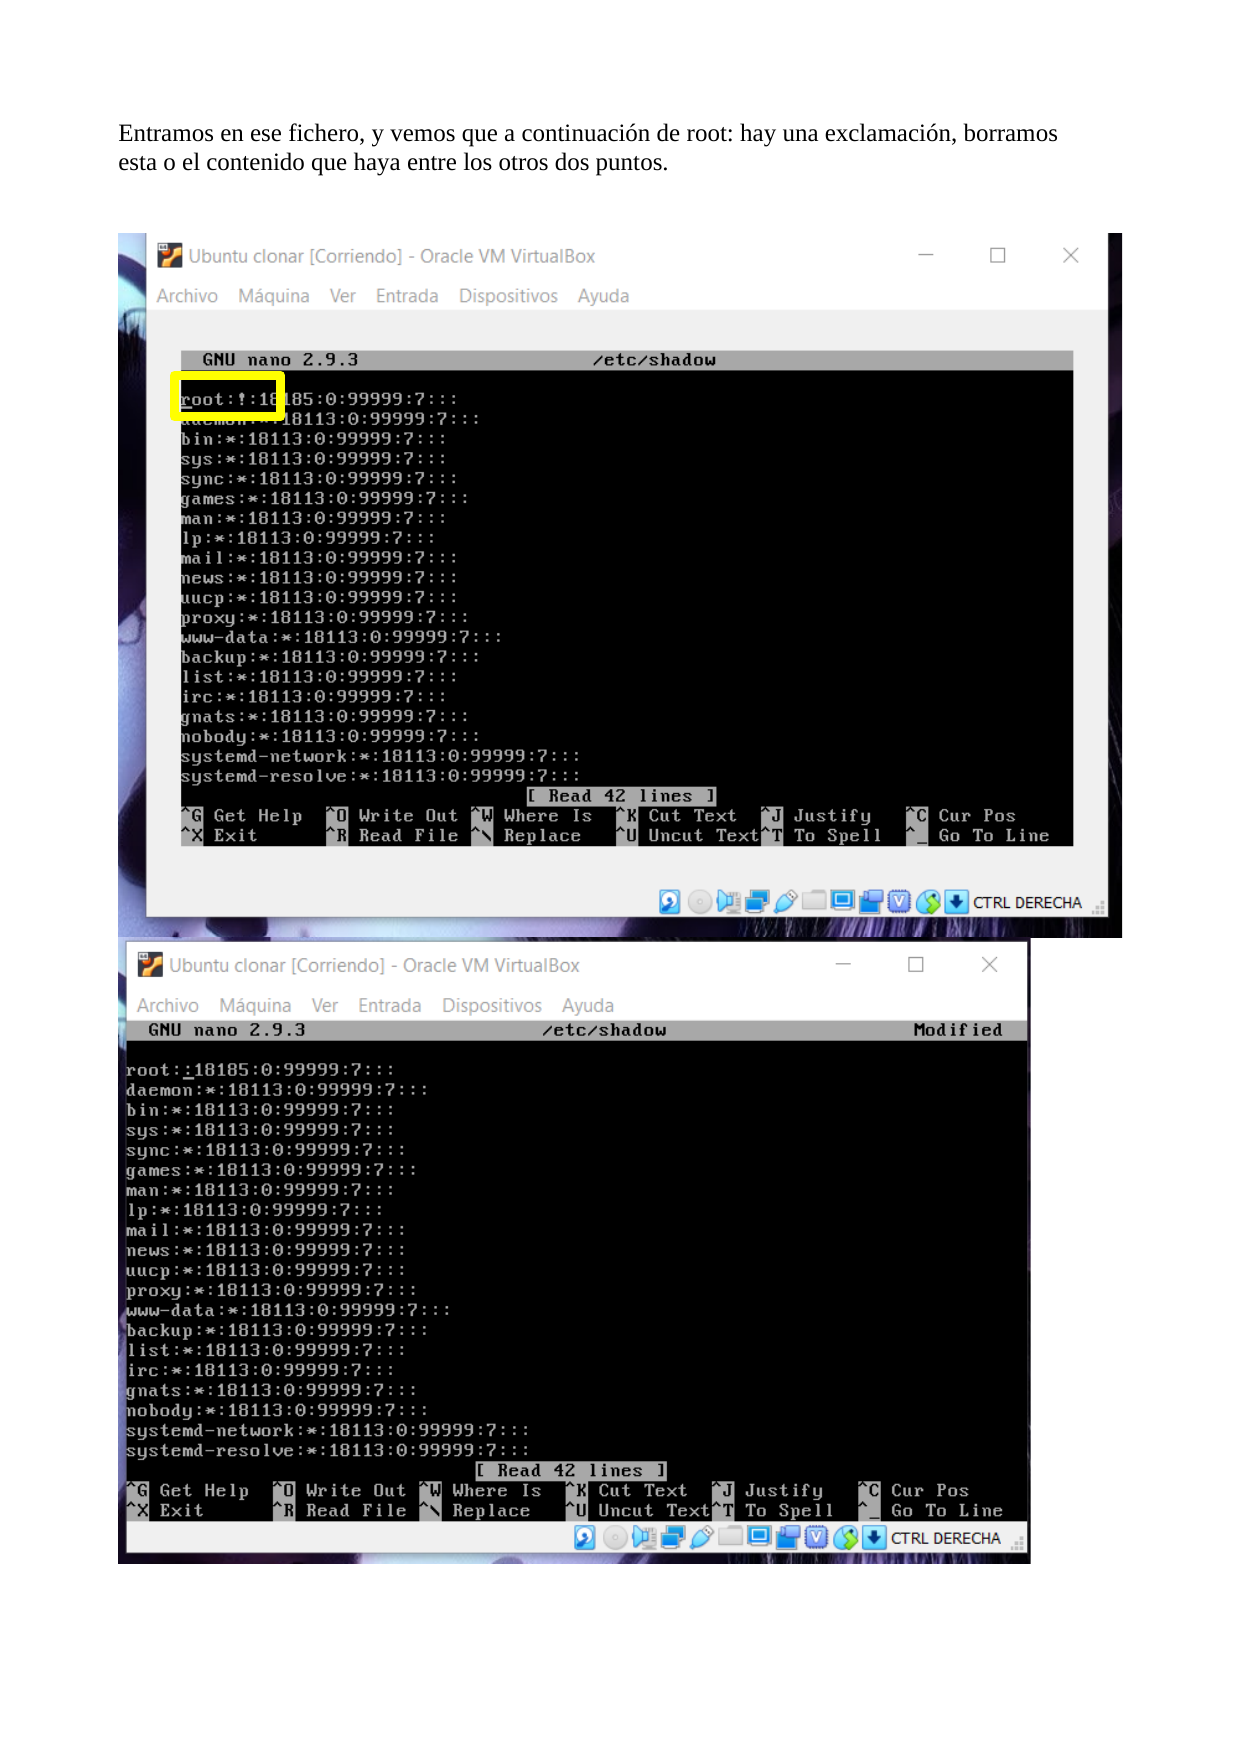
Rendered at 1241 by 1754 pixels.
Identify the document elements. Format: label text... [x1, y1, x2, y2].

text esta o el contenido que haya entre los otros dos puntos. [118, 147, 1122, 176]
picture [118, 233, 1123, 1564]
text Entramos en ese fichero, y vemos que a continuación de root: hay una exclamación, borramos [118, 118, 1122, 147]
